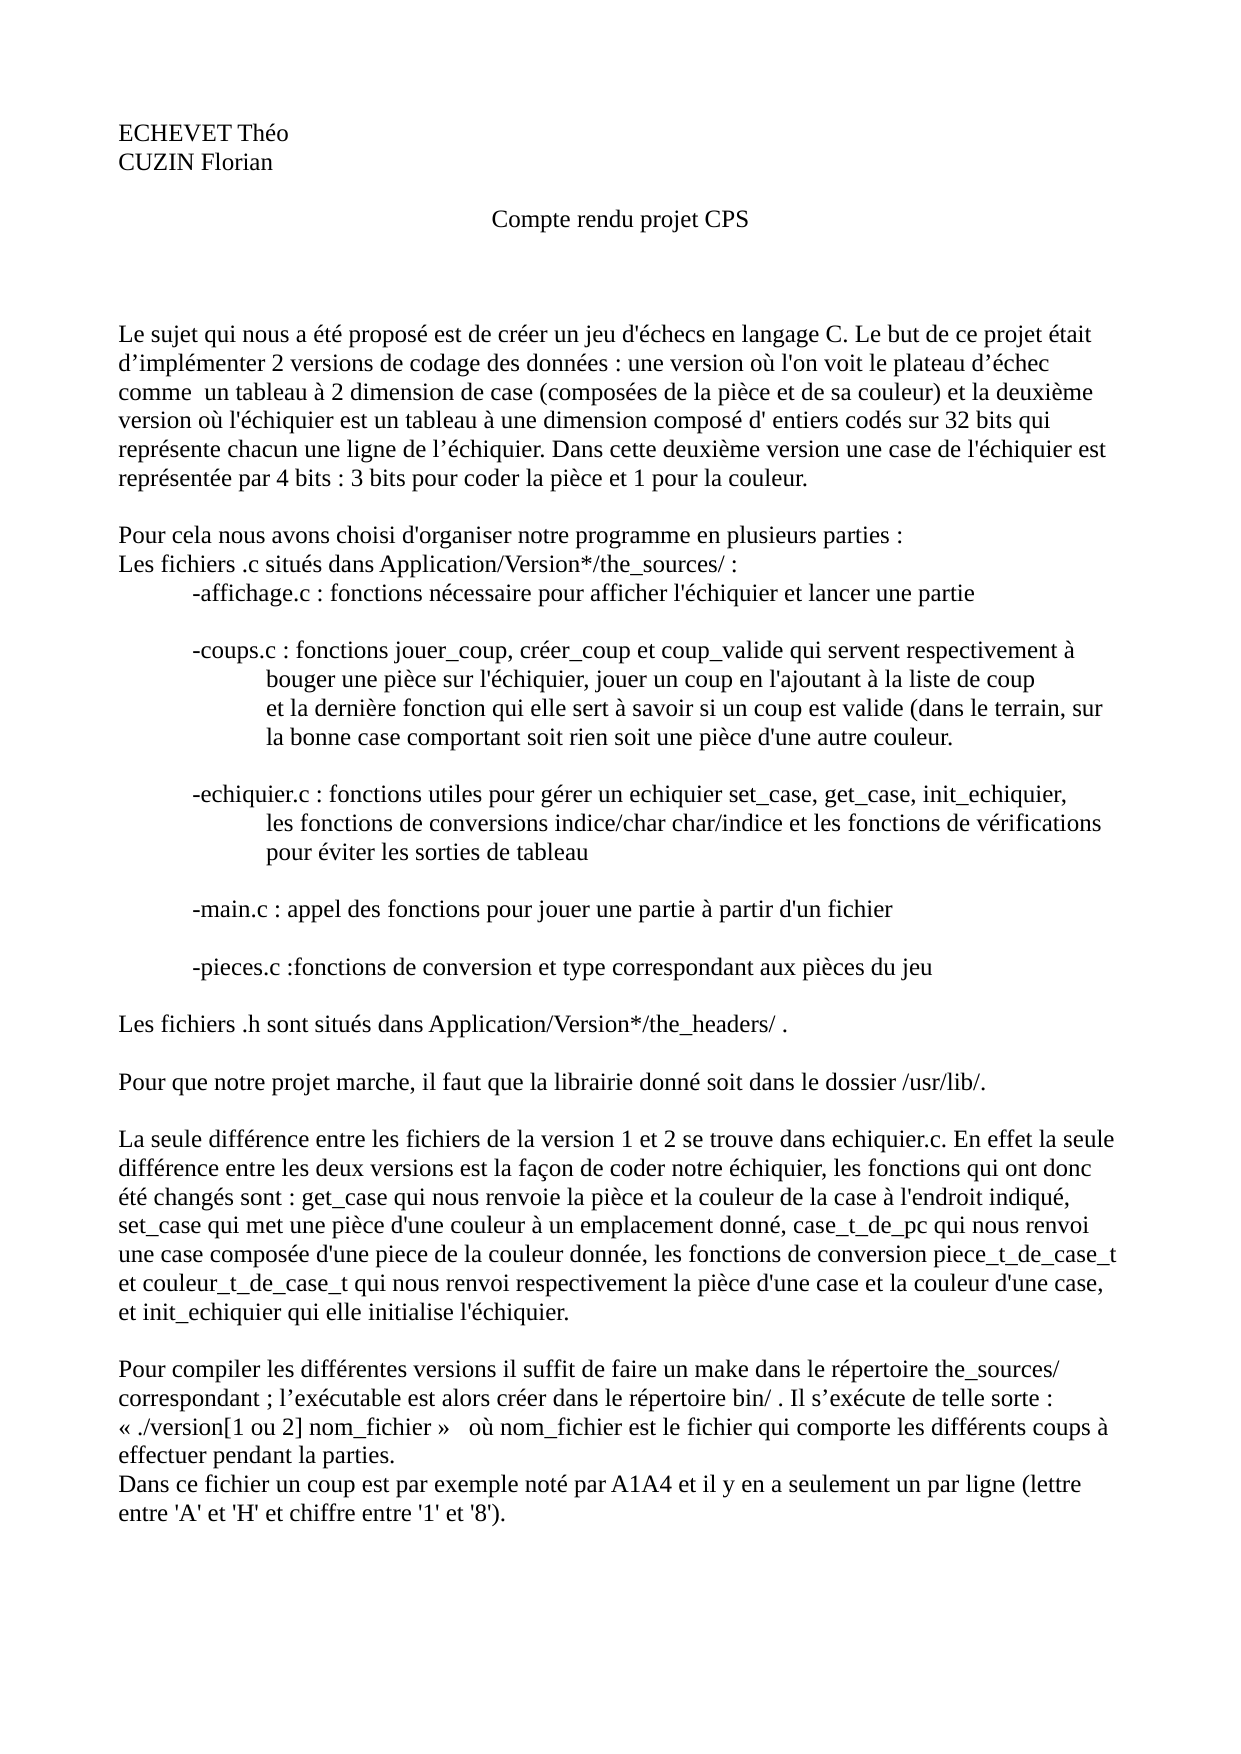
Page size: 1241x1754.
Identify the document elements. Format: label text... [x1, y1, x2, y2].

text -pieces.c :fonctions de conversion et type correspondant aux pièces du jeu [118, 952, 1122, 981]
text ECHEVET Théo [118, 118, 1122, 147]
text Les fichiers .h sont situés dans Application/Version*/the_headers/ . [118, 1009, 1122, 1038]
text Pour compiler les différentes versions il suffit de faire un make dans le répertoire the_sources/ correspondant ; l’exécutable est alors créer dans le répertoire bin/ . Il s’exécute de telle sorte : « ./version[1 ou 2] nom_fichier » où nom_fichier est le fichier qui comporte les différents coups à effectuer pendant la parties. [118, 1354, 1122, 1469]
text Le sujet qui nous a été proposé est de créer un jeu d'échecs en langage C. Le but de ce projet était d’implémenter 2 versions de codage des données : une version où l'on voit le plateau d’échec comme un tableau à 2 dimension de case (composées de la pièce et de sa couleur) et la deuxième version où l'échiquier est un tableau à une dimension composé d' entiers codés sur 32 bits qui représente chacun une ligne de l’échiquier. Dans cette deuxième version une case de l'échiquier est représentée par 4 bits : 3 bits pour coder la pièce et 1 pour la couleur. [118, 319, 1122, 492]
text Pour cela nous avons choisi d'organiser notre programme en plusieurs parties : [118, 521, 1122, 549]
text La seule différence entre les fichiers de la version 1 et 2 se trouve dans echiquier.c. En effet la seule différence entre les deux versions est la façon de coder notre échiquier, les fonctions qui ont donc été changés sont : get_case qui nous renvoie la pièce et la couleur de la case à l'endroit indiqué, set_case qui met une pièce d'une couleur à un emplacement donné, case_t_de_pc qui nous renvoi une case composée d'une piece de la couleur donnée, les fonctions de conversion piece_t_de_case_t et couleur_t_de_case_t qui nous renvoi respectivement la pièce d'une case et la couleur d'une case, et init_echiquier qui elle initialise l'échiquier. [118, 1124, 1122, 1326]
text -main.c : appel des fonctions pour jouer une partie à partir d'un fichier [118, 894, 1122, 923]
text CUZIN Florian [118, 147, 1122, 176]
text Pour que notre projet marche, il faut que la librairie donné soit dans le dossier /usr/lib/. [118, 1067, 1122, 1096]
text Les fichiers .c situés dans Application/Version*/the_sources/ : [118, 549, 1122, 578]
text Dans ce fichier un coup est par exemple noté par A1A4 et il y en a seulement un par ligne (lettre entre 'A' et 'H' et chiffre entre '1' et '8'). [118, 1469, 1122, 1527]
text -affichage.c : fonctions nécessaire pour afficher l'échiquier et lancer une partie [118, 578, 1122, 607]
text -coups.c : fonctions jouer_coup, créer_coup et coup_valide qui servent respectivement à bouger une pièce sur l'échiquier, jouer un coup en l'ajoutant à la liste de coup et la dernière fonction qui elle sert à savoir si un coup est valide (dans le terrain, sur la bonne case comportant soit rien soit une pièce d'une autre couleur. [118, 636, 1122, 751]
text -echiquier.c : fonctions utiles pour gérer un echiquier set_case, get_case, init_echiquier, les fonctions de conversions indice/char char/indice et les fonctions de vérifications pour éviter les sorties de tableau [118, 779, 1122, 866]
text Compte rendu projet CPS [118, 204, 1122, 233]
